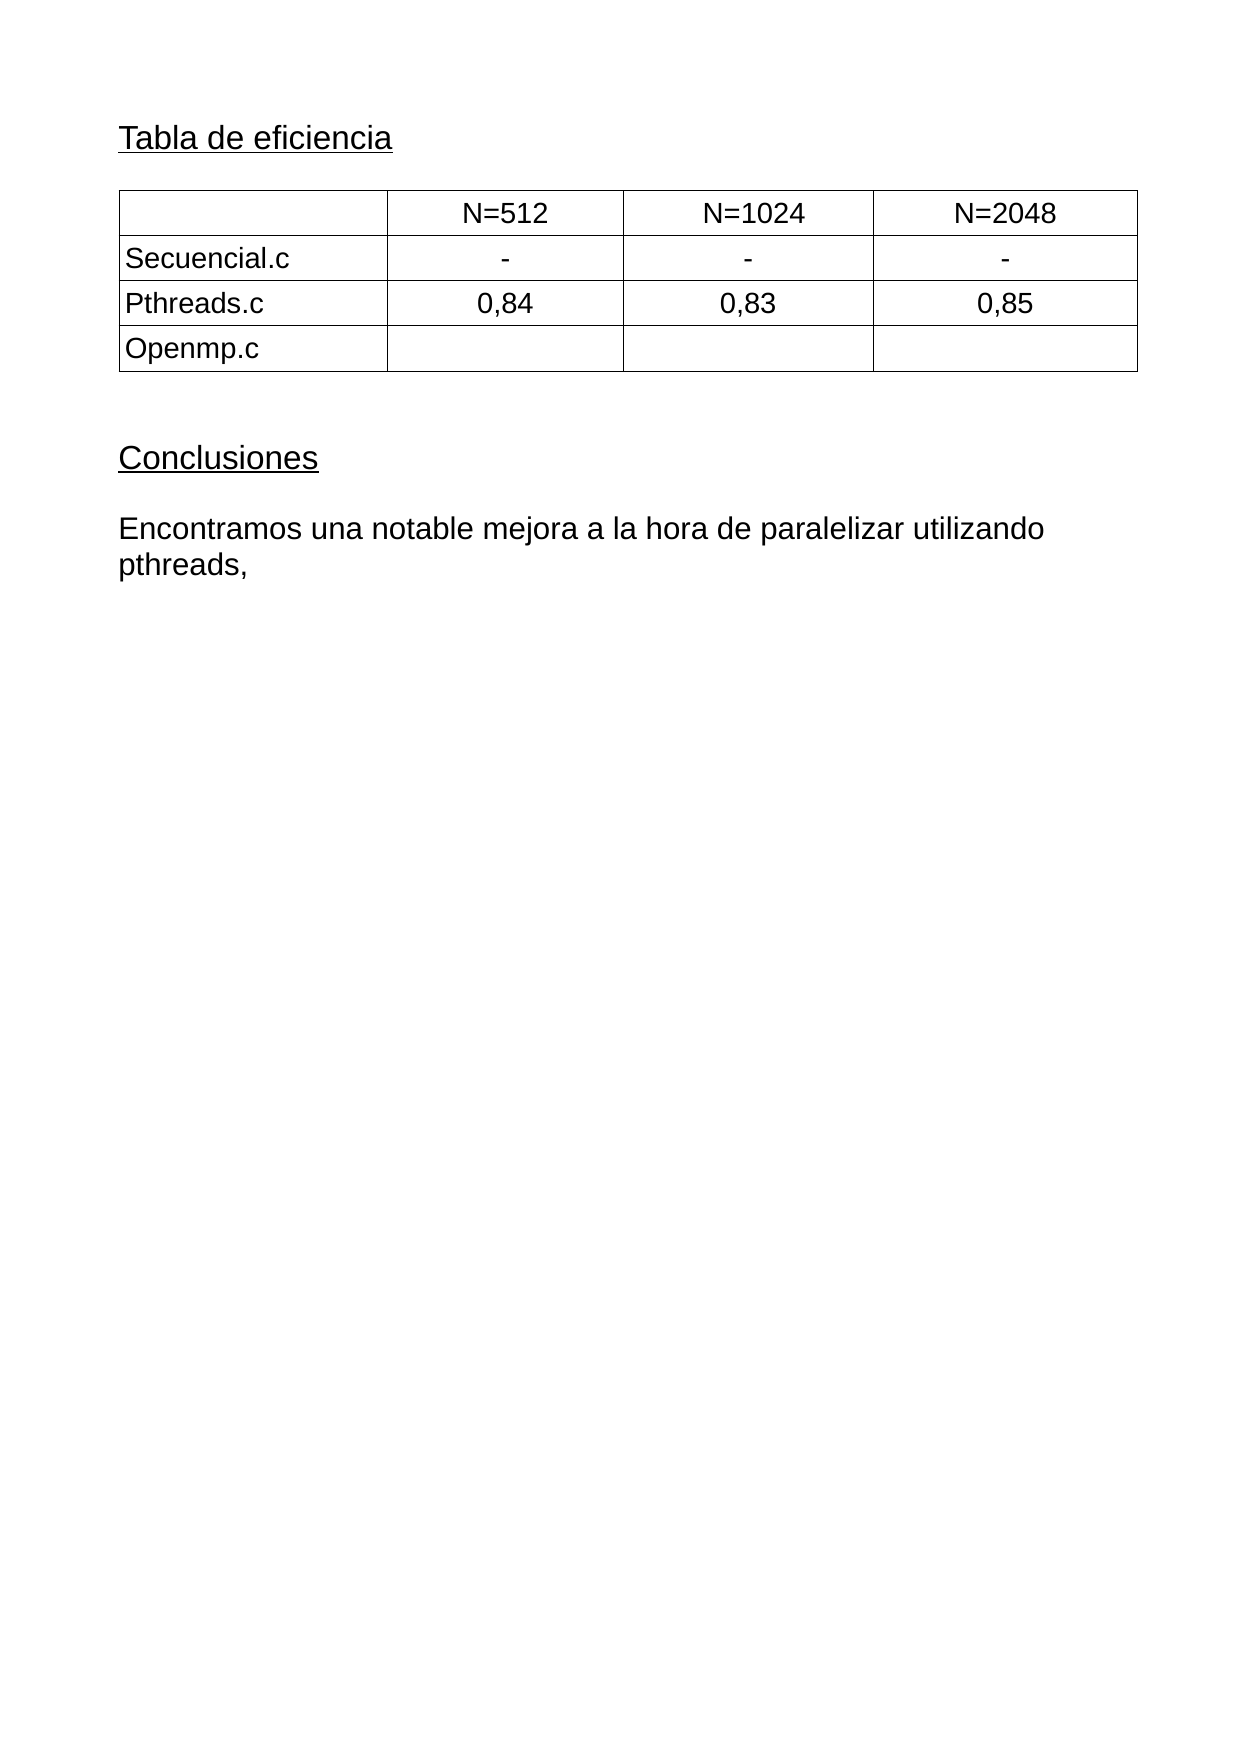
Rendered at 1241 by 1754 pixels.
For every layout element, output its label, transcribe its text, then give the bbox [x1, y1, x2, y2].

table_cell Openmp.c [120, 326, 387, 371]
table_cell - [388, 236, 623, 280]
table_cell Pthreads.c [120, 281, 387, 325]
table_cell - [624, 236, 873, 280]
text Encontramos una notable mejora a la hora de paralelizar utilizando pthreads, [118, 510, 1122, 582]
table_cell 0,84 [388, 281, 623, 325]
table_cell [624, 326, 873, 371]
table_header [120, 191, 387, 235]
table_cell - [874, 236, 1137, 280]
text Tabla de eficiencia [118, 118, 1122, 157]
table_header N=2048 [874, 191, 1137, 235]
table_cell 0,85 [874, 281, 1137, 325]
table_cell 0,83 [624, 281, 873, 325]
table_header N=512 [388, 191, 623, 235]
table_cell [874, 326, 1137, 371]
table_cell [388, 326, 623, 371]
text Conclusiones [44, 438, 1122, 476]
table_header N=1024 [624, 191, 873, 235]
table_cell Secuencial.c [120, 236, 387, 280]
